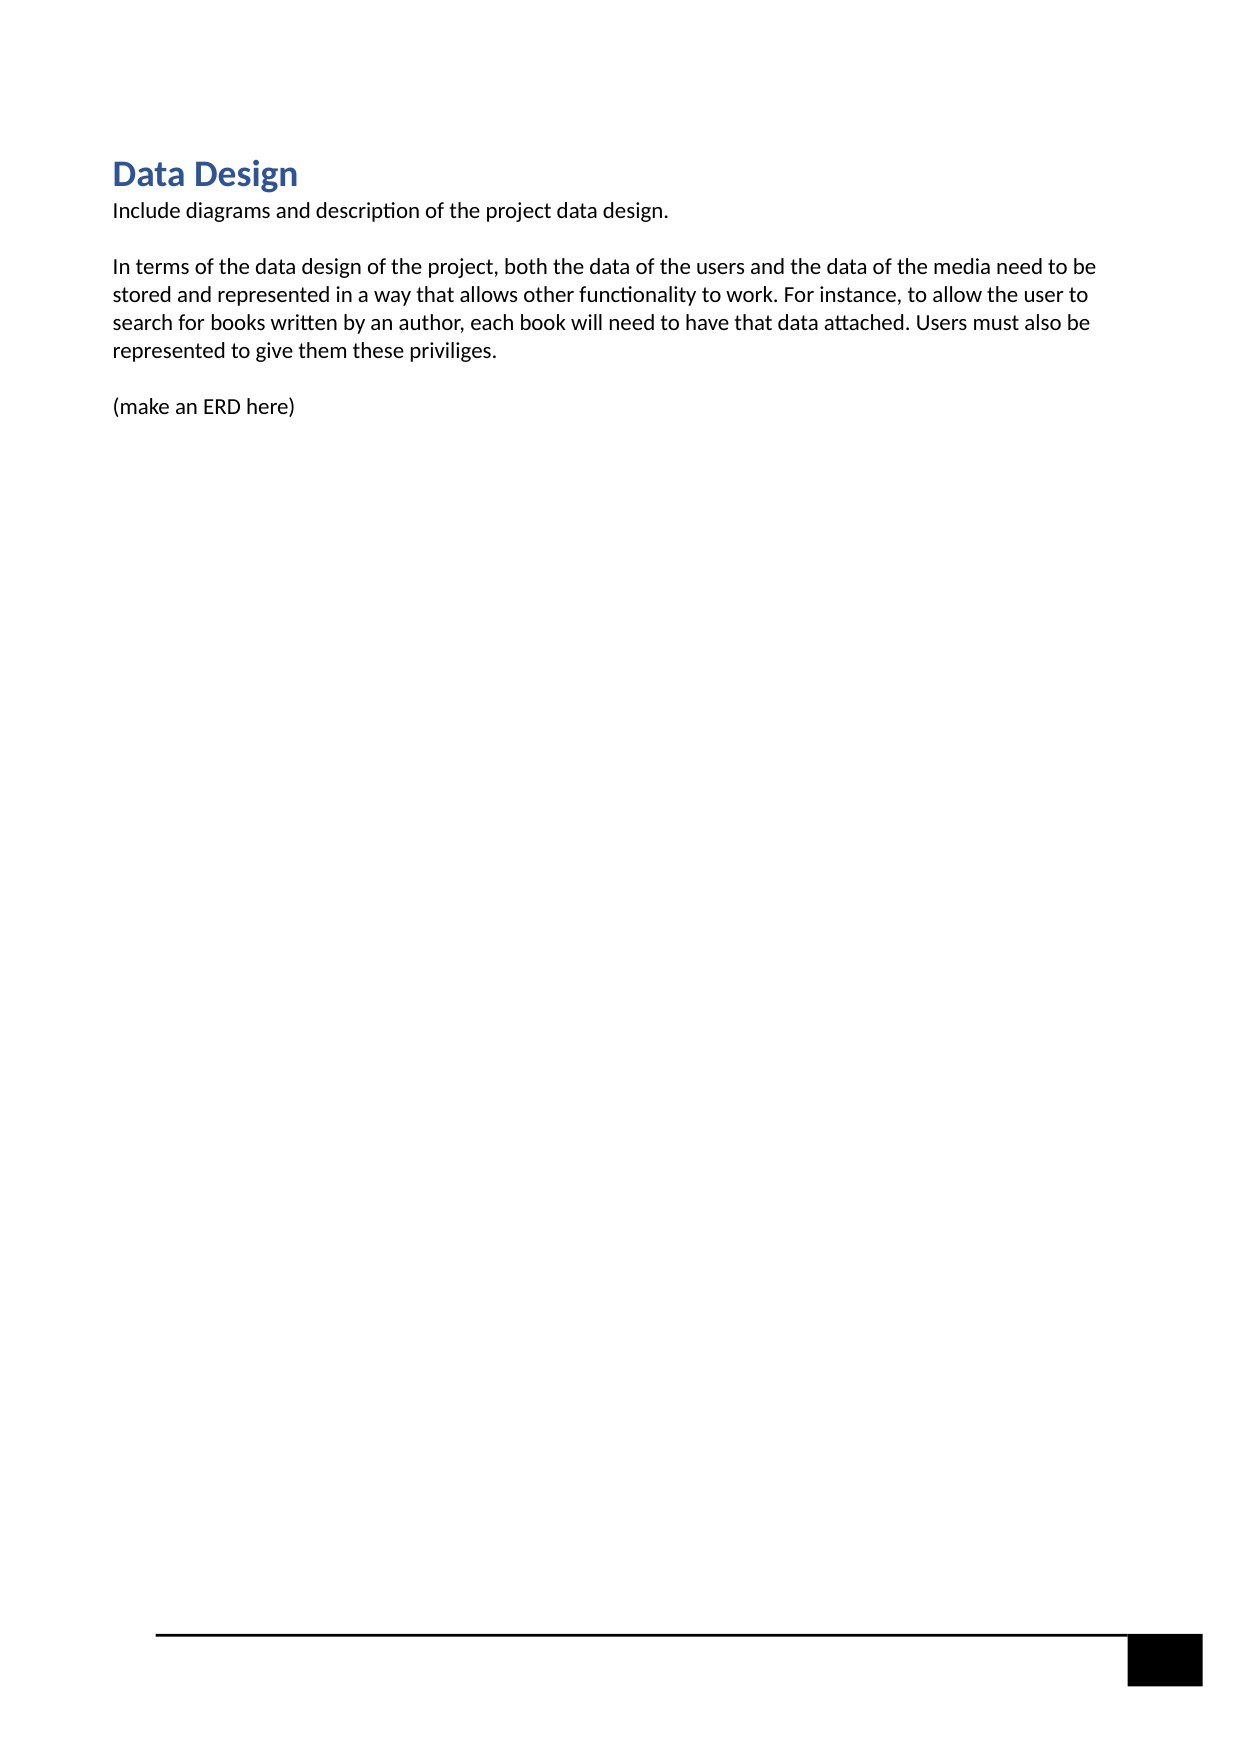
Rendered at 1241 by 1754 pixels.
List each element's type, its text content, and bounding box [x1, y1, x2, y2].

text In terms of the data design of the project, both the data of the users and the data of the media need to be stored and represented in a way that allows other functionality to work. For instance, to allow the user to search for books written by an author, each book will need to have that data attached. Users must also be represented to give them these priviliges. [112, 252, 1128, 364]
text (make an ERD here) [112, 392, 1128, 420]
subtitle Data Design [112, 150, 1128, 196]
text Include diagrams and description of the project data design. [112, 196, 1128, 224]
